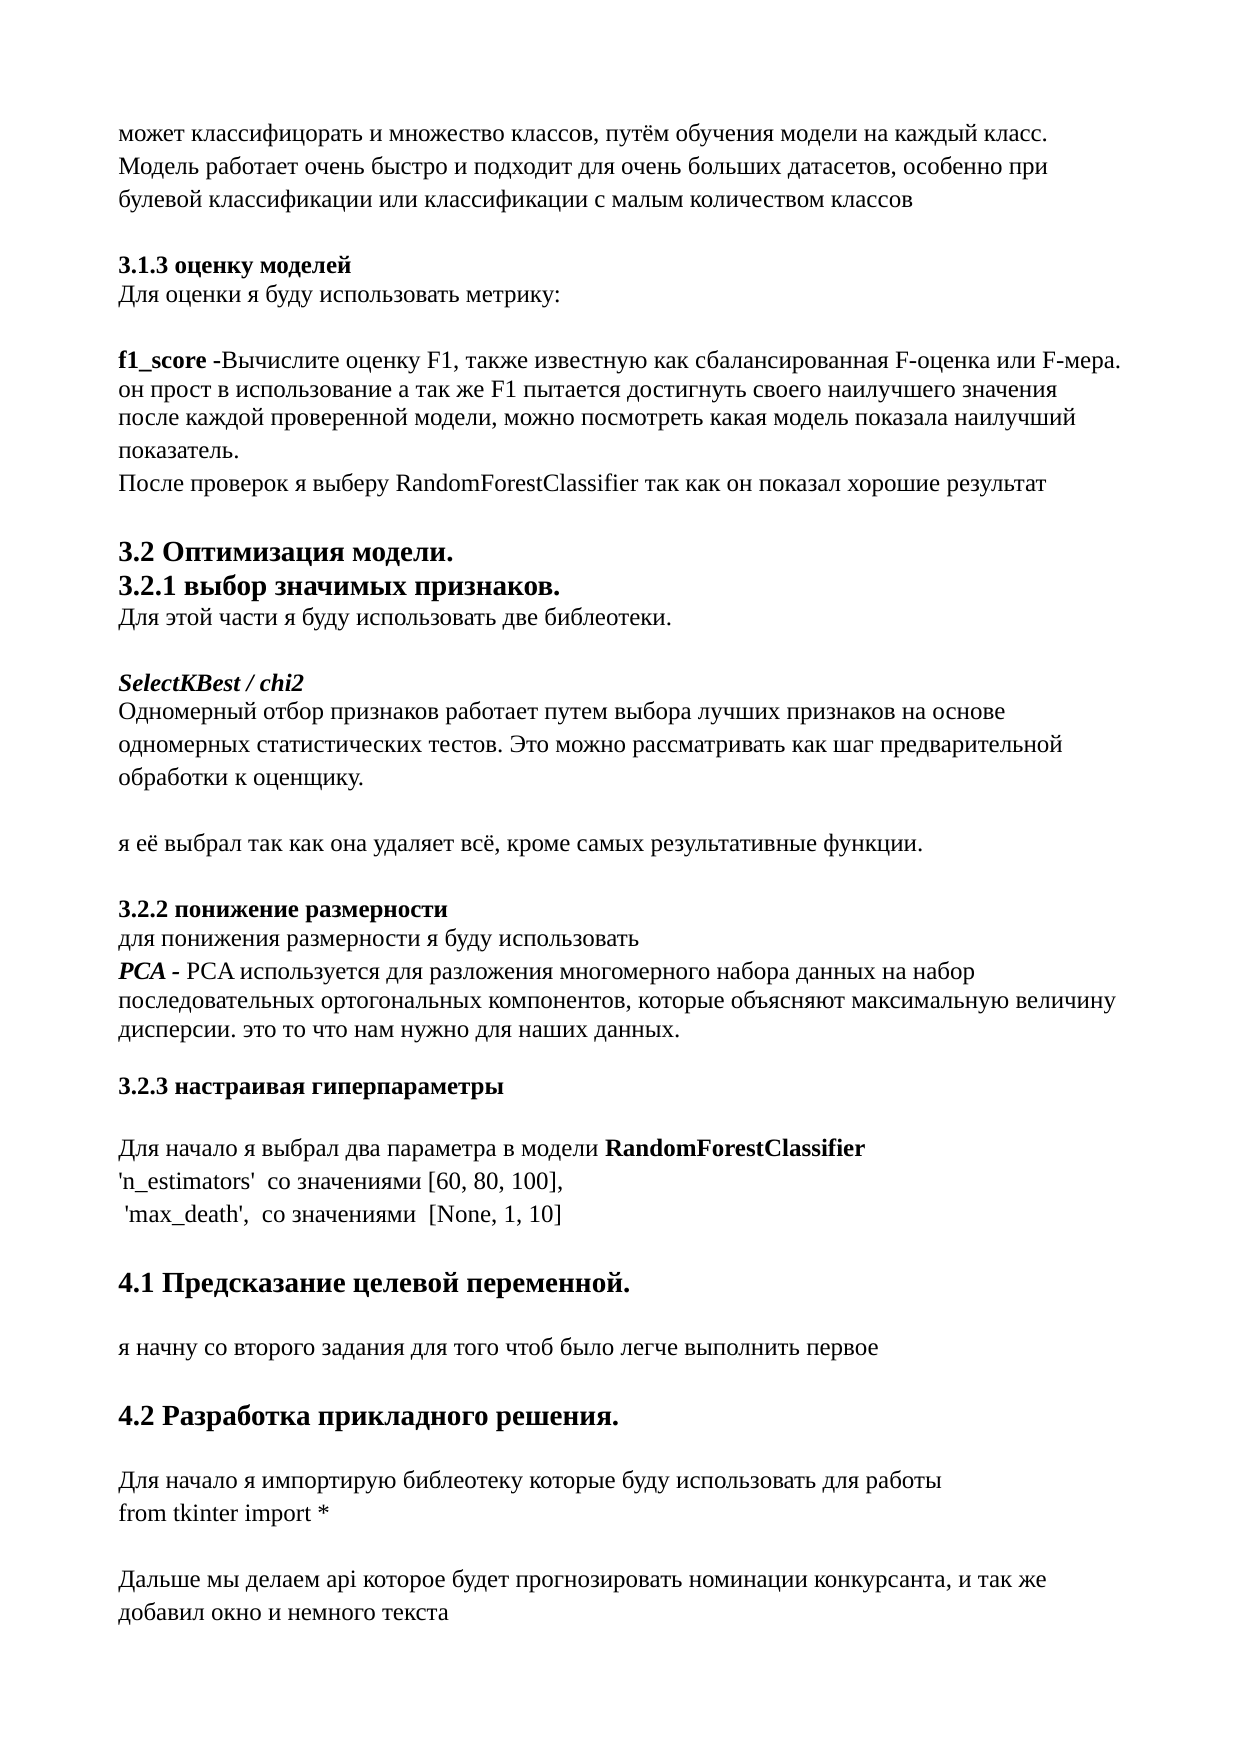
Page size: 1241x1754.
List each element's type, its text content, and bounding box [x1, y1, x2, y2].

text Дальше мы делаем api которое будет прогнозировать номинации конкурсанта, и так же добавил окно и немного текста [118, 1564, 1122, 1626]
subtitle 3.2.3 настраивая гиперпараметры [118, 1071, 1122, 1100]
subtitle SelectKBest / chi2 [118, 668, 1122, 696]
subtitle 3.2.1 выбор значимых признаков. [118, 568, 1122, 602]
subtitle 3.1.3 оценку моделей [118, 250, 1122, 279]
text может классифицорать и множество классов, путём обучения модели на каждый класс. Модель работает очень быстро и подходит для очень больших датасетов, особенно при булевой классификации или классификации с малым количеством классов [118, 118, 1122, 213]
text для понижения размерности я буду использовать [118, 923, 1122, 952]
subtitle 4.2 Разработка прикладного решения. [118, 1398, 1122, 1432]
text Для начало я импортирую библеотеку которые буду использовать для работы [118, 1465, 1122, 1494]
text Для начало я выбрал два параметра в модели RandomForestClassifier [118, 1133, 1122, 1162]
text from tkinter import * [118, 1498, 1122, 1527]
subtitle f1_score -Вычислите оценку F1, также известную как сбалансированная F-оценка или F-мера. он прост в использование а так же F1 пытается достигнуть своего наилучшего значения [118, 345, 1122, 402]
text Для оценки я буду использовать метрику: [118, 279, 1122, 308]
text Для этой части я буду использовать две библеотеки. [118, 602, 1122, 630]
text 'max_death', со значениями [None, 1, 10] [118, 1199, 1122, 1228]
text 'n_estimators' со значениями [60, 80, 100], [118, 1166, 1122, 1195]
text я её выбрал так как она удаляет всё, кроме самых результативные функции. [118, 796, 1122, 857]
text После проверок я выберу RandomForestClassifier так как он показал хорошие результат [118, 468, 1122, 497]
subtitle PCA - PCA используется для разложения многомерного набора данных на набор последовательных ортогональных компонентов, которые объясняют максимальную величину дисперсии. это то что нам нужно для наших данных. [118, 956, 1122, 1043]
subtitle 3.2 Оптимизация модели. [118, 534, 1122, 568]
text после каждой проверенной модели, можно посмотреть какая модель показала наилучший показатель. [118, 402, 1122, 464]
text 4.1 Предсказание целевой переменной. [118, 1265, 1122, 1299]
text Одномерный отбор признаков работает путем выбора лучших признаков на основе одномерных статистических тестов. Это можно рассматривать как шаг предварительной обработки к оценщику. [118, 696, 1122, 791]
subtitle 3.2.2 понижение размерности [118, 894, 1122, 923]
text я начну со второго задания для того чтоб было легче выполнить первое [118, 1332, 1122, 1361]
